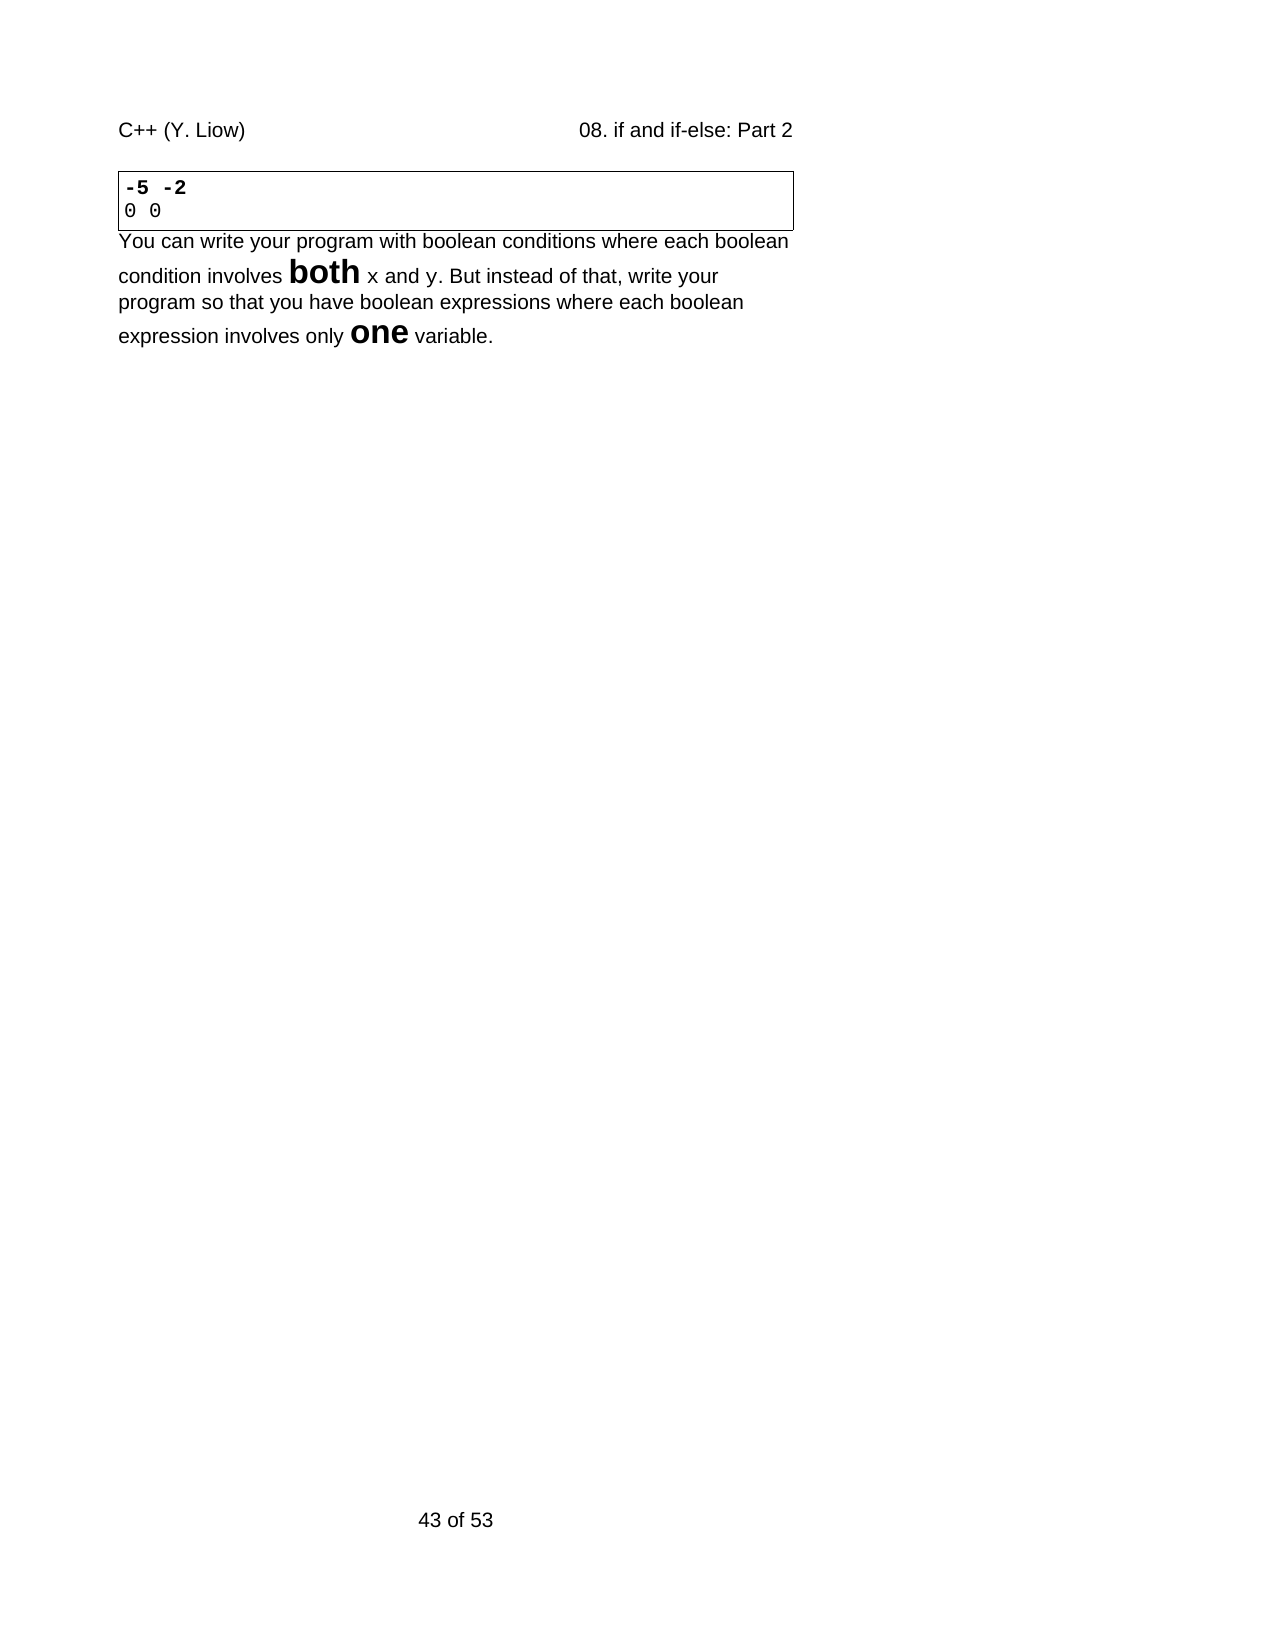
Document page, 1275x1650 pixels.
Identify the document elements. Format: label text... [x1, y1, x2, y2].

text You can write your program with boolean conditions where each boolean condition involves both x and y. But instead of that, write your program so that you have boolean expressions where each boolean expression involves only one variable. [118, 231, 793, 351]
table_header -5 -2 0 0 [119, 172, 793, 230]
